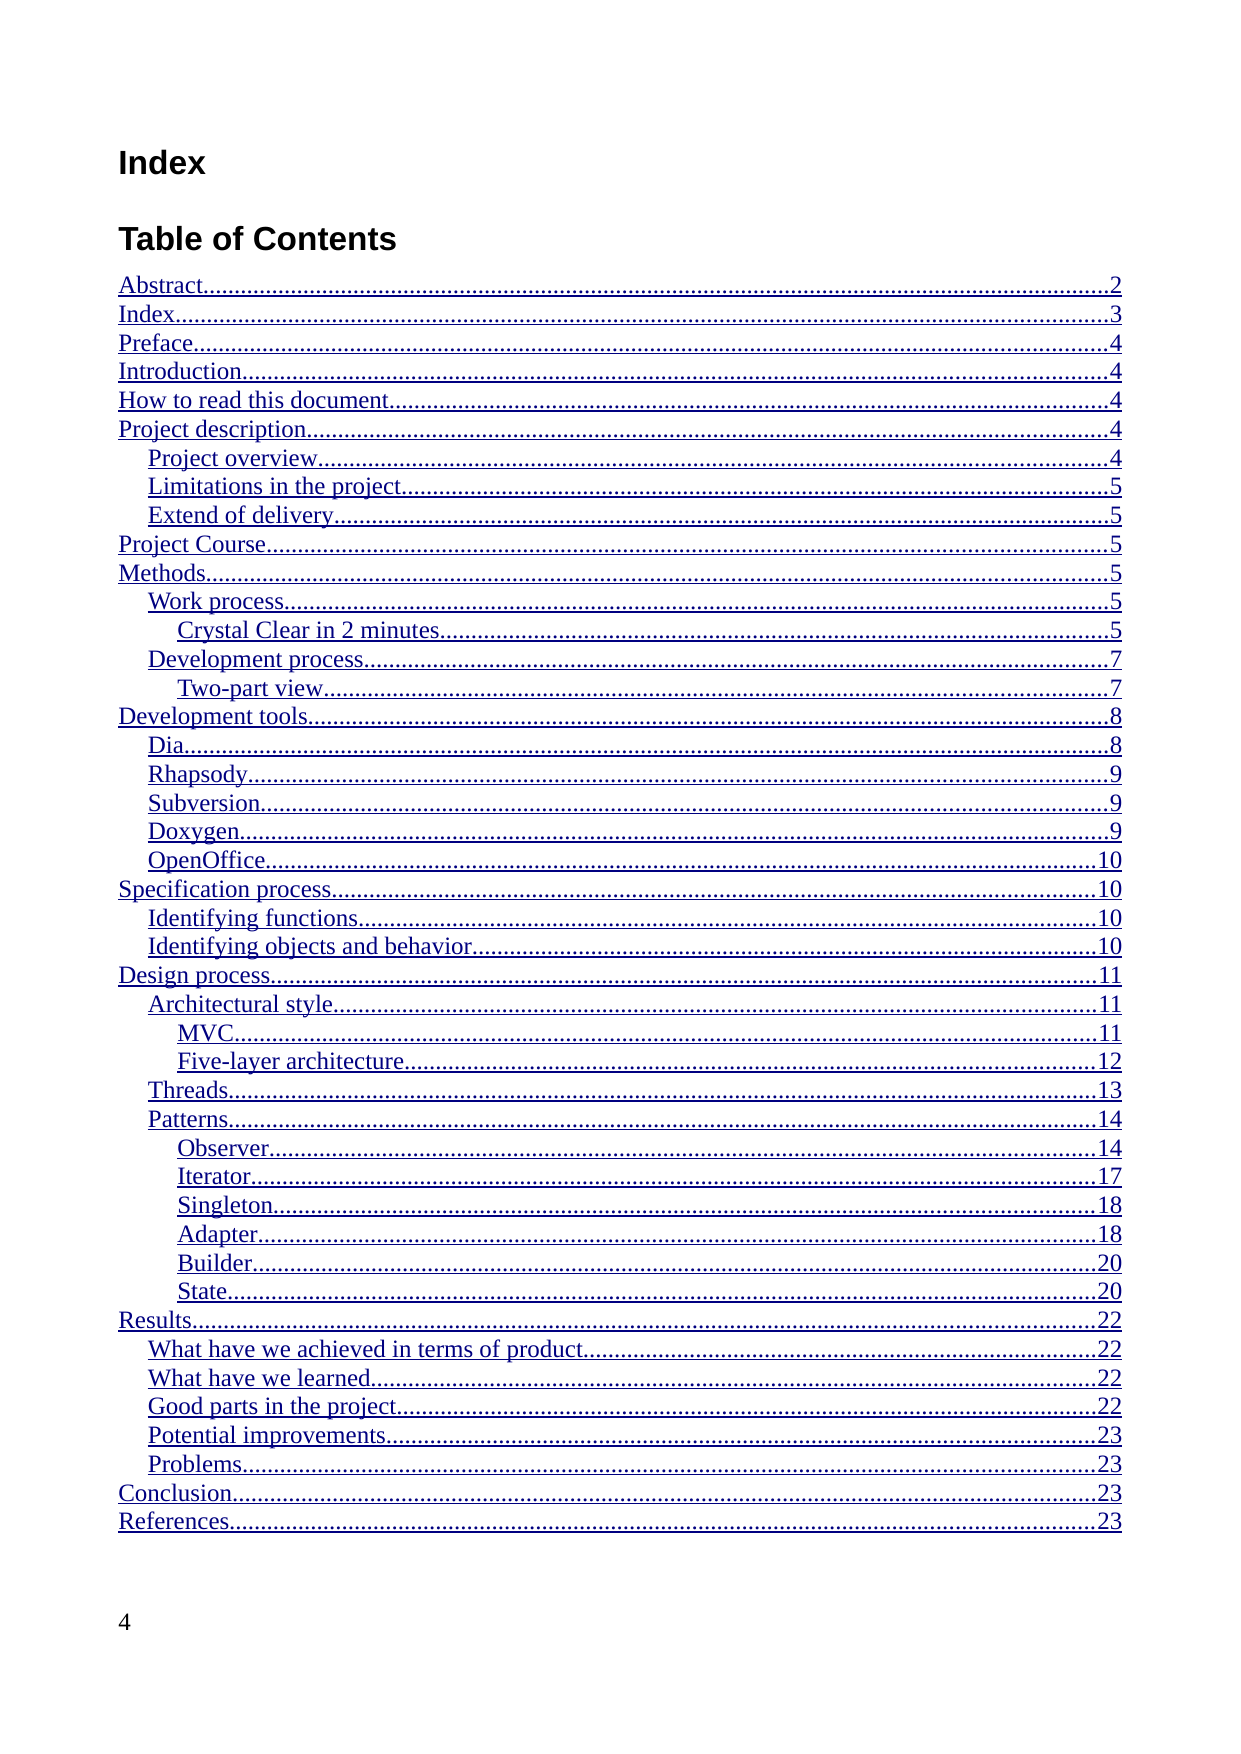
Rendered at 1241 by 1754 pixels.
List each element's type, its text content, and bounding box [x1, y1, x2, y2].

text Builder 20 [177, 1248, 1122, 1273]
subtitle Table of Contents [118, 219, 1122, 258]
text What have we learned 22 [148, 1363, 1122, 1388]
text Singleton 18 [177, 1190, 1122, 1215]
text OpenOffice 10 [148, 845, 1122, 870]
text Problems 23 [148, 1449, 1122, 1474]
text Architectural style 11 [148, 989, 1122, 1014]
text Conclusion 23 [118, 1478, 1122, 1503]
text MVC 11 [177, 1018, 1122, 1043]
text State 20 [177, 1276, 1122, 1301]
text Extend of delivery 5 [148, 500, 1122, 525]
text Development process 7 [148, 644, 1122, 669]
text Threads 13 [148, 1075, 1122, 1100]
text Design process 11 [118, 960, 1122, 985]
text What have we achieved in terms of product. 22 [148, 1334, 1122, 1359]
text Project description 4 [118, 414, 1122, 439]
text Specification process 10 [118, 874, 1122, 899]
text Identifying functions 10 [148, 903, 1122, 928]
text How to read this document 4 [118, 385, 1122, 410]
text Good parts in the project 22 [148, 1391, 1122, 1416]
text Limitations in the project 5 [148, 471, 1122, 496]
text Abstract 2 [118, 270, 1122, 295]
text Observer 14 [177, 1133, 1122, 1158]
text Index 3 [118, 299, 1122, 324]
text Preface 4 [118, 328, 1122, 353]
text Dia 8 [148, 730, 1122, 755]
text Crystal Clear in 2 minutes 5 [177, 615, 1122, 640]
text Identifying objects and behavior 10 [148, 931, 1122, 956]
text Two-part view 7 [177, 673, 1122, 698]
text Rhapsody 9 [148, 759, 1122, 784]
text Patterns 14 [148, 1104, 1122, 1129]
text References 23 [118, 1506, 1122, 1531]
text Methods 5 [118, 558, 1122, 583]
text Project overview 4 [148, 443, 1122, 468]
text Work process 5 [148, 586, 1122, 611]
text Introduction 4 [118, 356, 1122, 381]
text Results 22 [118, 1305, 1122, 1330]
text Doxygen 9 [148, 816, 1122, 841]
text Adapter 18 [177, 1219, 1122, 1244]
text Project Course 5 [118, 529, 1122, 554]
text Potential improvements 23 [148, 1420, 1122, 1445]
subtitle Index [118, 143, 1122, 182]
text Five-layer architecture 12 [177, 1046, 1122, 1071]
text Subversion 9 [148, 788, 1122, 813]
text Development tools 8 [118, 701, 1122, 726]
text Iterator 17 [177, 1161, 1122, 1186]
